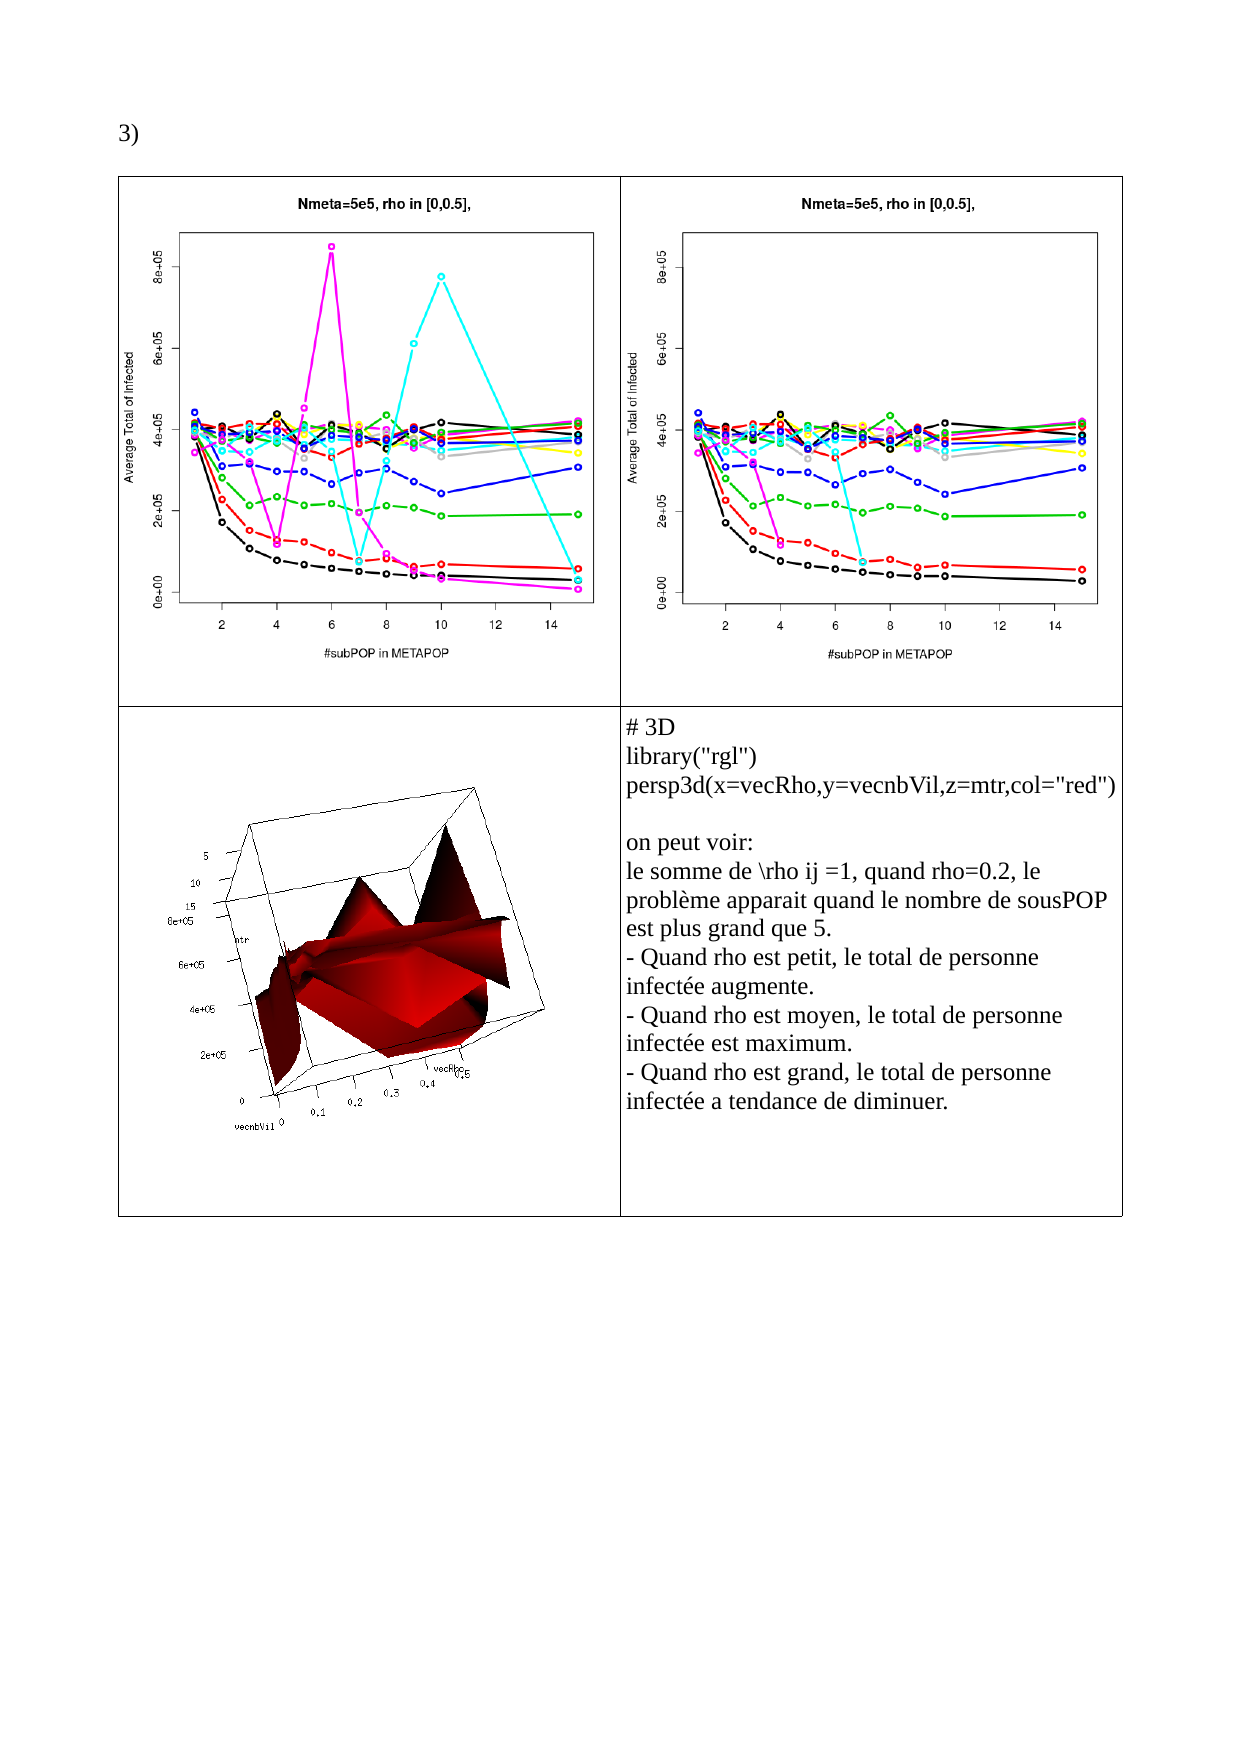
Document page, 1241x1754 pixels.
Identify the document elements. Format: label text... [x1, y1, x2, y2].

table_header [119, 177, 620, 706]
table_cell # 3D library("rgl") persp3d(x=vecRho,y=vecnbVil,z=mtr,col="red") on peut voir: le somme de \rho ij =1, quand rho=0.2, le problème apparait quand le nombre de sousPOP est plus grand que 5. - Quand rho est petit, le total de personne infectée augmente. - Quand rho est moyen, le total de personne infectée est maximum. - Quand rho est grand, le total de personne infectée a tendance de diminuer. [621, 707, 1122, 1216]
picture [123, 712, 615, 1182]
table_cell [119, 707, 620, 1216]
table_header [621, 177, 1122, 706]
text 3) [118, 118, 1122, 147]
picture [625, 181, 1117, 670]
picture [123, 181, 615, 672]
